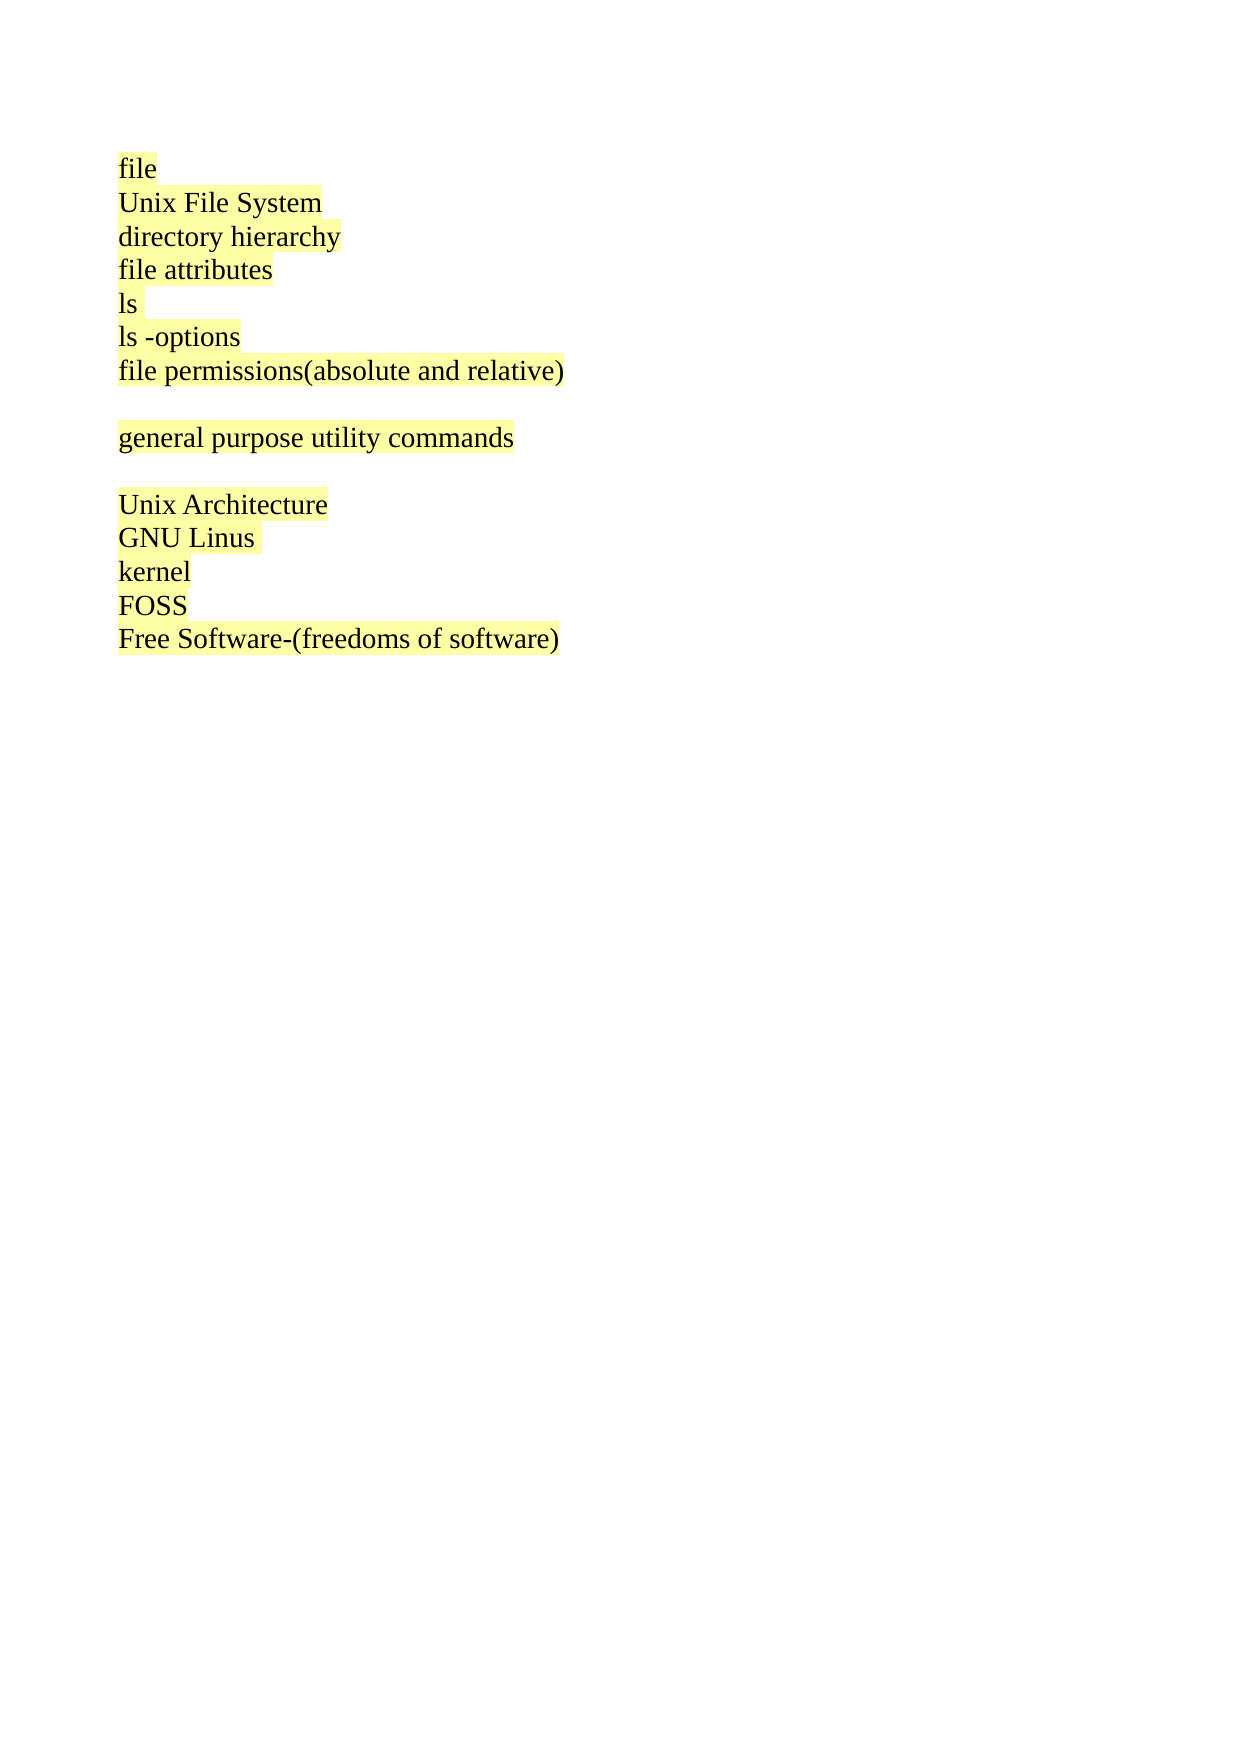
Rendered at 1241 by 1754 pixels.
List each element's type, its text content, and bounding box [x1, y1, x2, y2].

text ls -options [118, 319, 1122, 353]
text file [118, 152, 1122, 185]
text general purpose utility commands [118, 420, 1122, 453]
text ls [118, 286, 1122, 319]
text Free Software-(freedoms of software) [118, 621, 1122, 655]
text file permissions(absolute and relative) [118, 353, 1122, 386]
text kernel [118, 554, 1122, 588]
text Unix Architecture [118, 487, 1122, 521]
text directory hierarchy [118, 219, 1122, 252]
text Unix File System [118, 185, 1122, 219]
text FOSS [118, 588, 1122, 621]
text file attributes [118, 252, 1122, 286]
text GNU Linus [118, 521, 1122, 554]
